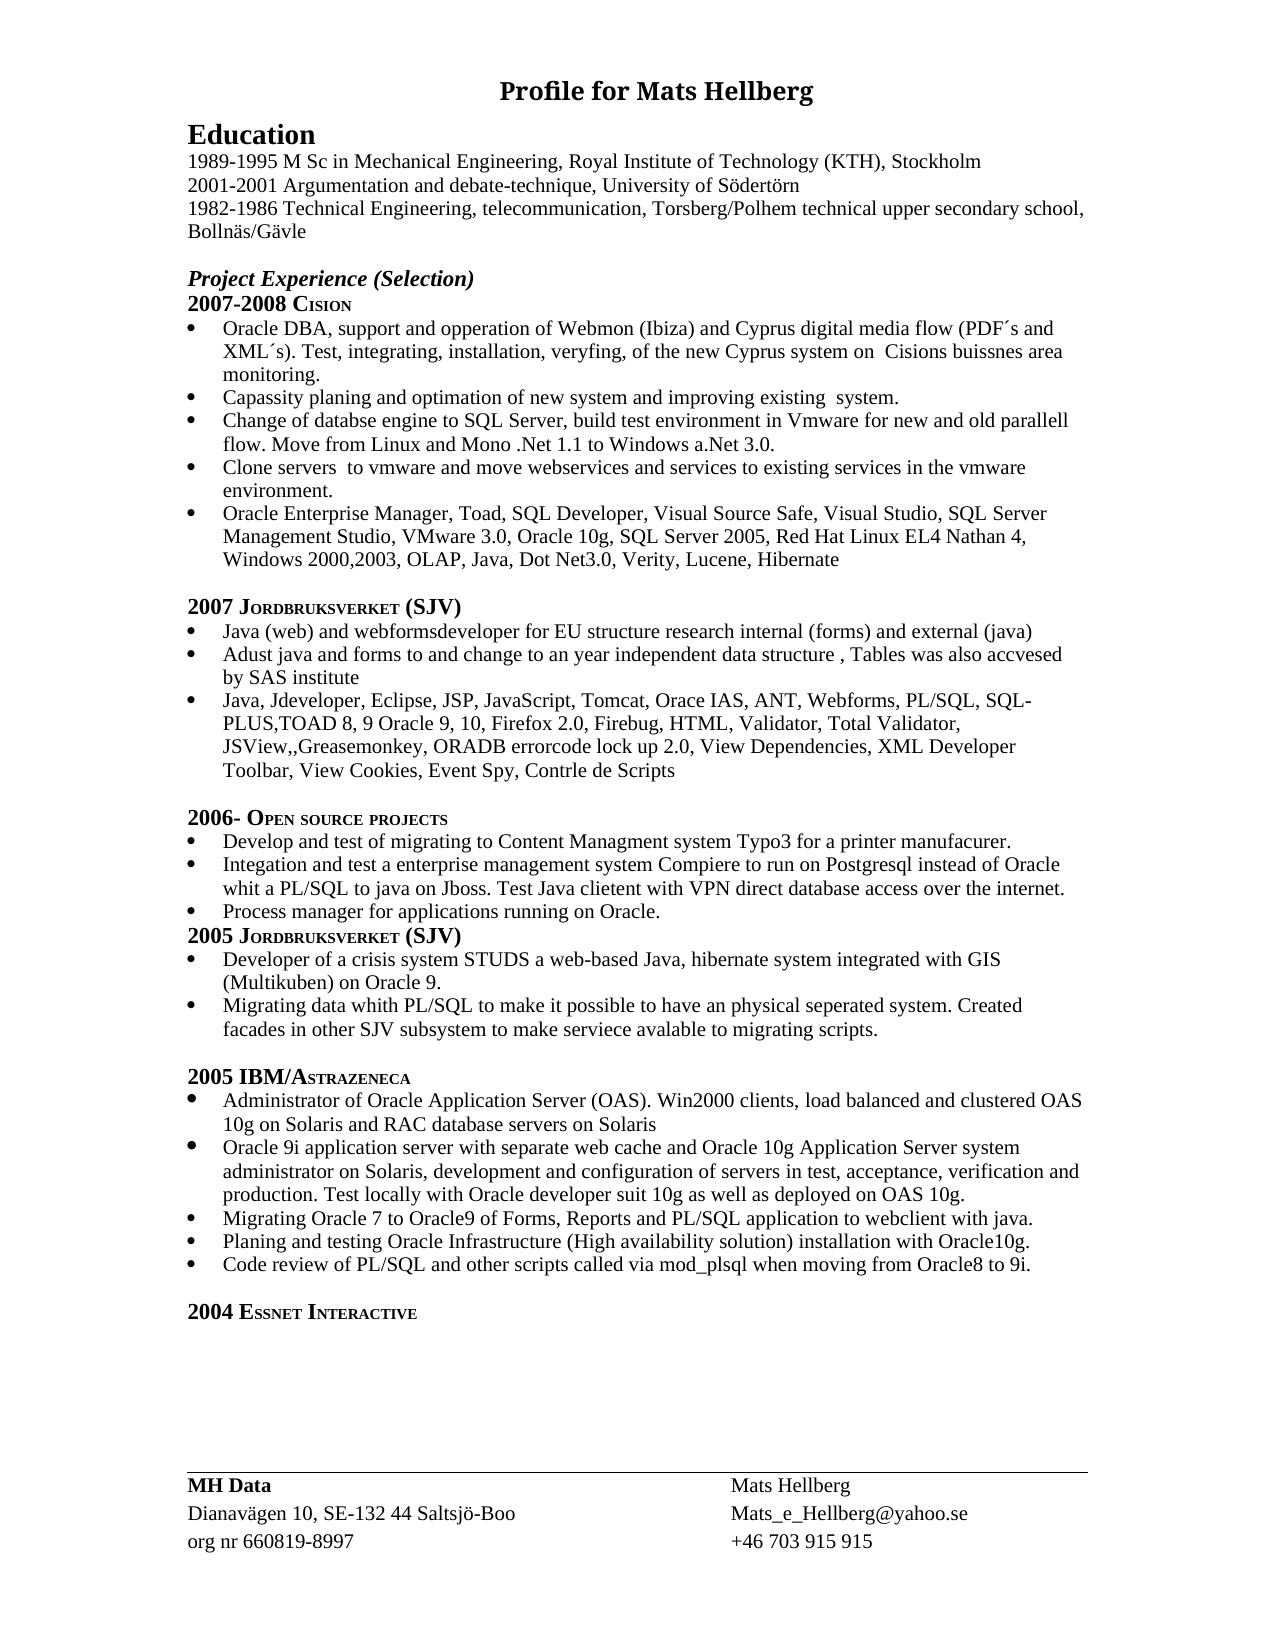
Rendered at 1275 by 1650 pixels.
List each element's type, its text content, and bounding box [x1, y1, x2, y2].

text Project Experience (Selection) [187, 266, 1088, 291]
list Process manager for applications running on Oracle. [187, 899, 1088, 923]
subtitle Education [187, 118, 1088, 150]
text 2006- Open source projects [187, 805, 1088, 830]
text 2001-2001 Argumentation and debate-technique, University of Södertörn [187, 173, 1088, 197]
list Oracle DBA, support and opperation of Webmon (Ibiza) and Cyprus digital media flow (PDF´s and XML´s). Test, integrating, installation, veryfing, of the new Cyprus system on Cisions buissnes area monitoring. [187, 317, 1088, 386]
list Administrator of Oracle Application Server (OAS). Win2000 clients, load balanced and clustered OAS 10g on Solaris and RAC database servers on Solaris [187, 1089, 1088, 1136]
list Java (web) and webformsdeveloper for EU structure research internal (forms) and external (java) [187, 620, 1088, 643]
list Develop and test of migrating to Content Managment system Typo3 for a printer manufacurer. [187, 830, 1088, 853]
text 2007 Jordbruksverket (SJV) [187, 594, 1088, 620]
list Migrating Oracle 7 to Oracle9 of Forms, Reports and PL/SQL application to webclient with java. [187, 1206, 1088, 1229]
list Java, Jdeveloper, Eclipse, JSP, JavaScript, Tomcat, Orace IAS, ANT, Webforms, PL/SQL, SQL-PLUS,TOAD 8, 9 Oracle 9, 10, Firefox 2.0, Firebug, HTML, Validator, Total Validator, JSView,,Greasemonkey, ORADB errorcode lock up 2.0, View Dependencies, XML Developer Toolbar, View Cookies, Event Spy, Contrle de Scripts [187, 689, 1088, 782]
list Change of databse engine to SQL Server, build test environment in Vmware for new and old parallell flow. Move from Linux and Mono .Net 1.1 to Windows a.Net 3.0. [187, 409, 1088, 456]
text 2007-2008 Cision [187, 291, 1088, 317]
list Integation and test a enterprise management system Compiere to run on Postgresql instead of Oracle whit a PL/SQL to java on Jboss. Test Java clietent with VPN direct database access over the internet. [187, 853, 1088, 899]
list Planing and testing Oracle Infrastructure (High availability solution) installation with Oracle10g. [187, 1229, 1088, 1253]
list Developer of a crisis system STUDS a web-based Java, hibernate system integrated with GIS (Multikuben) on Oracle 9. [187, 948, 1088, 994]
list Code review of PL/SQL and other scripts called via mod_plsql when moving from Oracle8 to 9i. [187, 1253, 1088, 1276]
list Oracle 9i application server with separate web cache and Oracle 10g Application Server system administrator on Solaris, development and configuration of servers in test, acceptance, verification and production. Test locally with Oracle developer suit 10g as well as deployed on OAS 10g. [187, 1136, 1088, 1206]
list Clone servers to vmware and move webservices and services to existing services in the vmware environment. [187, 456, 1088, 502]
text 1989-1995 M Sc in Mechanical Engineering, Royal Institute of Technology (KTH), Stockholm [187, 150, 1088, 173]
list Migrating data whith PL/SQL to make it possible to have an physical seperated system. Created facades in other SJV subsystem to make serviece avalable to migrating scripts. [187, 994, 1088, 1041]
list Adust java and forms to and change to an year independent data structure , Tables was also accvesed by SAS institute [187, 643, 1088, 689]
text 2004 Essnet Interactive [187, 1299, 1088, 1324]
text 2005 Jordbruksverket (SJV) [187, 923, 1088, 948]
text 1982-1986 Technical Engineering, telecommunication, Torsberg/Polhem technical upper secondary school, Bollnäs/Gävle [187, 197, 1088, 243]
list Capassity planing and optimation of new system and improving existing system. [187, 386, 1088, 409]
text 2005 IBM/Astrazeneca [187, 1064, 1088, 1089]
list Oracle Enterprise Manager, Toad, SQL Developer, Visual Source Safe, Visual Studio, SQL Server Management Studio, VMware 3.0, Oracle 10g, SQL Server 2005, Red Hat Linux EL4 Nathan 4, Windows 2000,2003, OLAP, Java, Dot Net3.0, Verity, Lucene, Hibernate [187, 502, 1088, 571]
